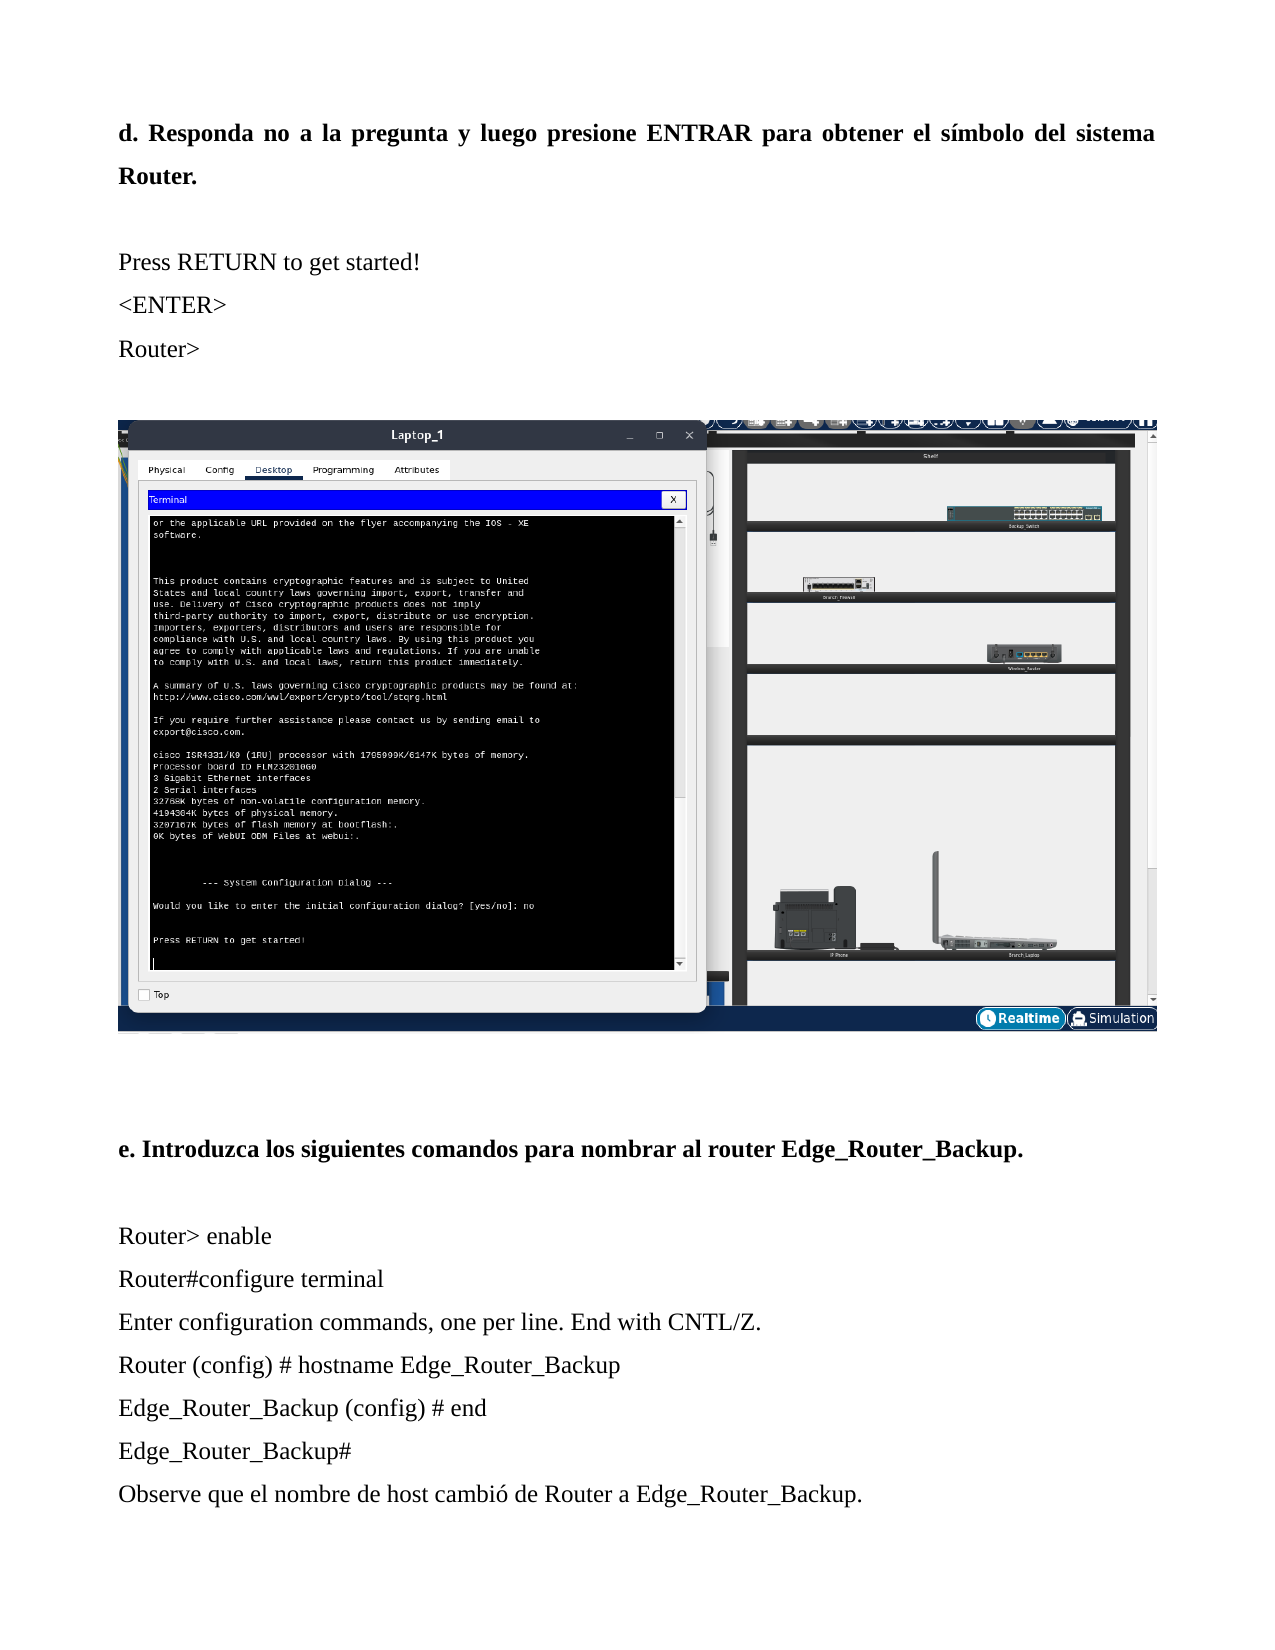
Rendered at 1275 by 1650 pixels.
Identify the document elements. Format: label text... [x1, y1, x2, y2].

text Enter configuration commands, one per line. End with CNTL/Z. [118, 1307, 1157, 1336]
text Router (config) # hostname Edge_Router_Backup [118, 1350, 1157, 1379]
text Router> [118, 334, 1157, 362]
text Edge_Router_Backup (config) # end [118, 1393, 1157, 1422]
text Observe que el nombre de host cambió de Router a Edge_Router_Backup. [118, 1479, 1157, 1508]
text Press RETURN to get started! [118, 247, 1157, 276]
picture [118, 420, 1157, 1034]
text Router> enable [118, 1221, 1157, 1249]
text <ENTER> [118, 291, 1157, 319]
text Router#configure terminal [118, 1264, 1157, 1293]
text e. Introduzca los siguientes comandos para nombrar al router Edge_Router_Backup. [118, 1134, 1157, 1163]
text Edge_Router_Backup# [118, 1436, 1157, 1465]
text d. Responda no a la pregunta y luego presione ENTRAR para obtener el símbolo del sistema Router. [118, 118, 1157, 190]
